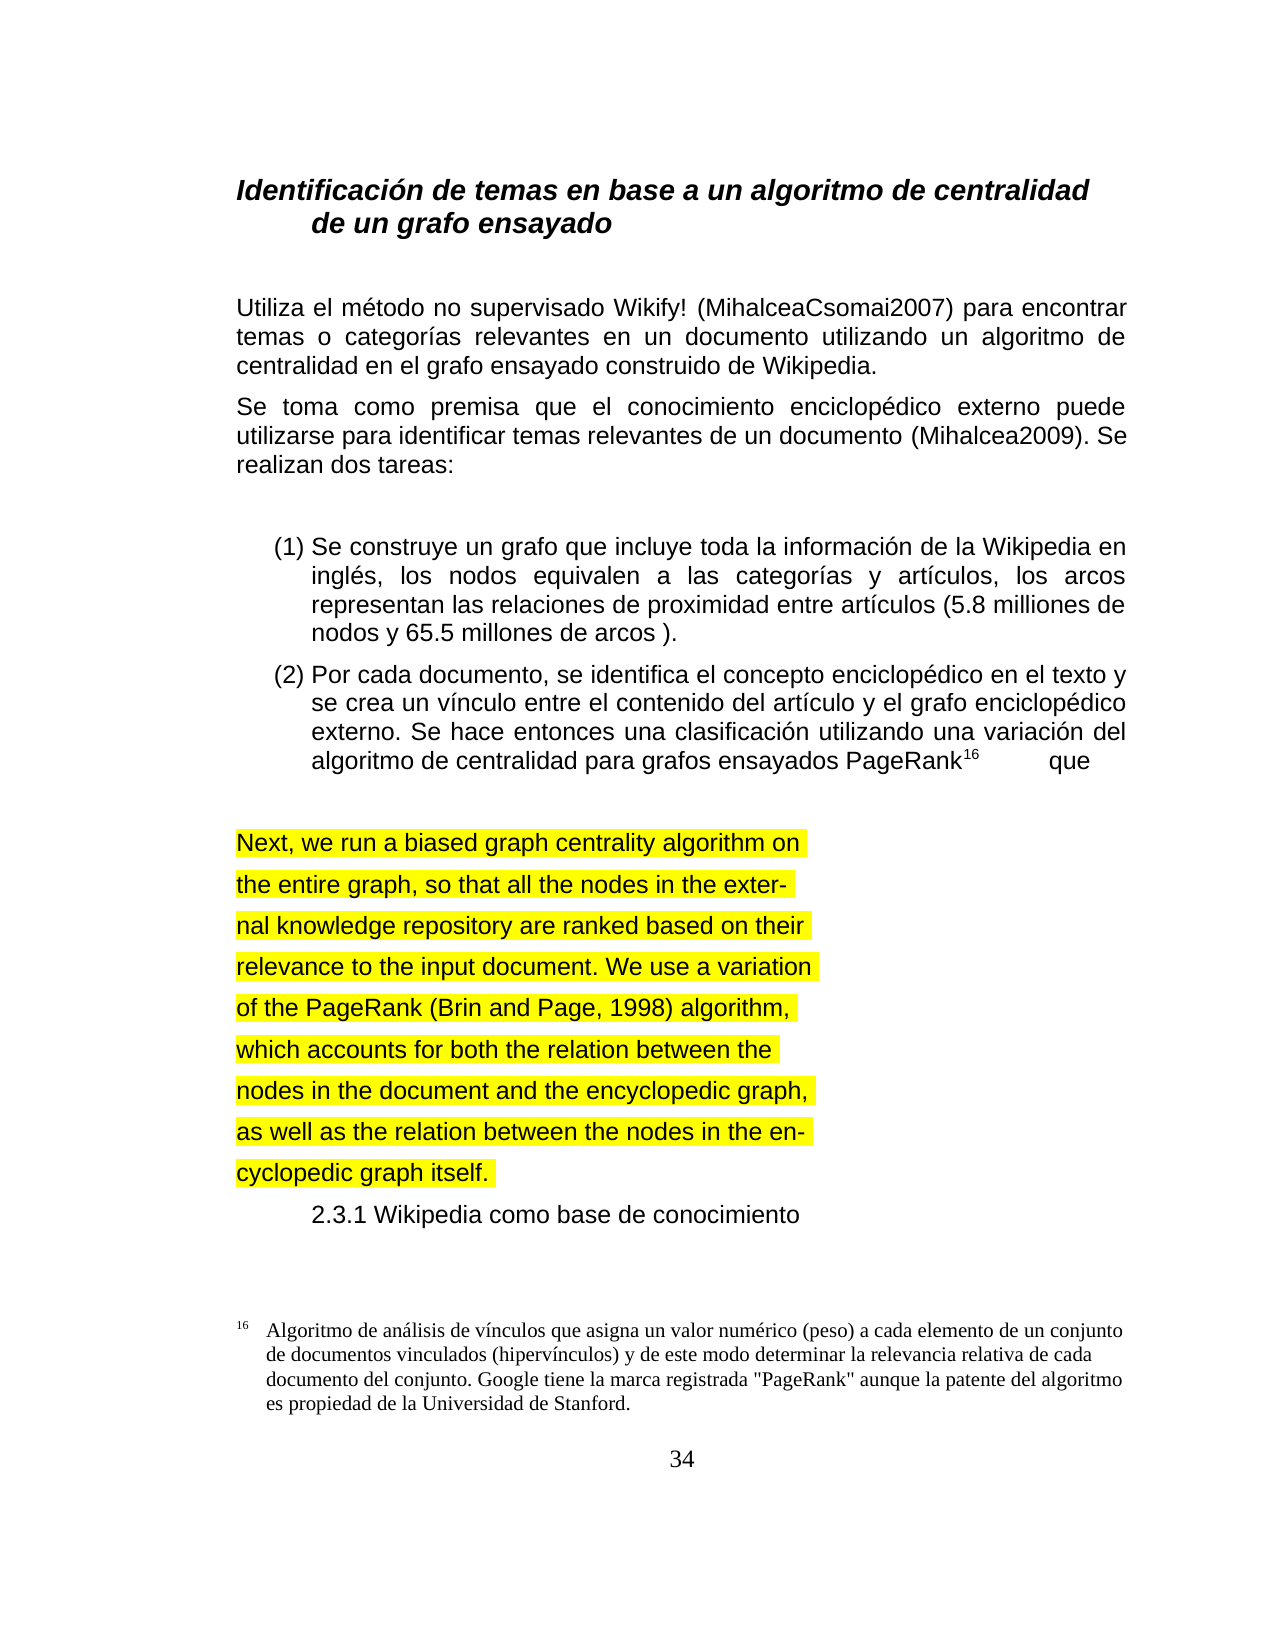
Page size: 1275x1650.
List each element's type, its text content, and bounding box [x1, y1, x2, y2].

text of the PageRank (Brin and Page, 1998) algorithm, [236, 993, 1127, 1022]
list Algoritmo de análisis de vínculos que asigna un valor numérico (peso) a cada elemento de un conjunto de documentos vinculados (hipervínculos) y de este modo determinar la relevancia relativa de cada documento del conjunto. Google tiene la marca registrada "PageRank" aunque la patente del algoritmo es propiedad de la Universidad de Stanford. [236, 1318, 1127, 1414]
text Next, we run a biased graph centrality algorithm on [236, 828, 1127, 857]
text which accounts for both the relation between the [236, 1035, 1127, 1063]
text as well as the relation between the nodes in the en- [236, 1117, 1127, 1146]
text the entire graph, so that all the nodes in the exter- [236, 870, 1127, 898]
text Se toma como premisa que el conocimiento enciclopédico externo puede utilizarse para identificar temas relevantes de un documento (Mihalcea2009). Se realizan dos tareas: [236, 392, 1127, 478]
text Utiliza el método no supervisado Wikify! (MihalceaCsomai2007) para encontrar temas o categorías relevantes en un documento utilizando un algoritmo de centralidad en el grafo ensayado construido de Wikipedia. [236, 293, 1127, 380]
list Se construye un grafo que incluye toda la información de la Wikipedia en inglés, los nodos equivalen a las categorías y artículos, los arcos representan las relaciones de proximidad entre artículos (5.8 milliones de nodos y 65.5 millones de arcos ). [274, 532, 1127, 647]
text nal knowledge repository are ranked based on their [236, 911, 1127, 940]
text cyclopedic graph itself. [236, 1158, 1127, 1187]
text nodes in the document and the encyclopedic graph, [236, 1076, 1127, 1105]
text 2.3.1 Wikipedia como base de conocimiento [311, 1200, 1127, 1228]
text relevance to the input document. We use a variation [236, 952, 1127, 981]
subtitle Identificación de temas en base a un algoritmo de centralidad de un grafo ensayado [236, 173, 1127, 240]
list Por cada documento, se identifica el concepto enciclopédico en el texto y se crea un vínculo entre el contenido del artículo y el grafo enciclopédico externo. Se hace entonces una clasificación utilizando una variación del algoritmo de centralidad para grafos ensayados PageRank que [274, 660, 1127, 775]
